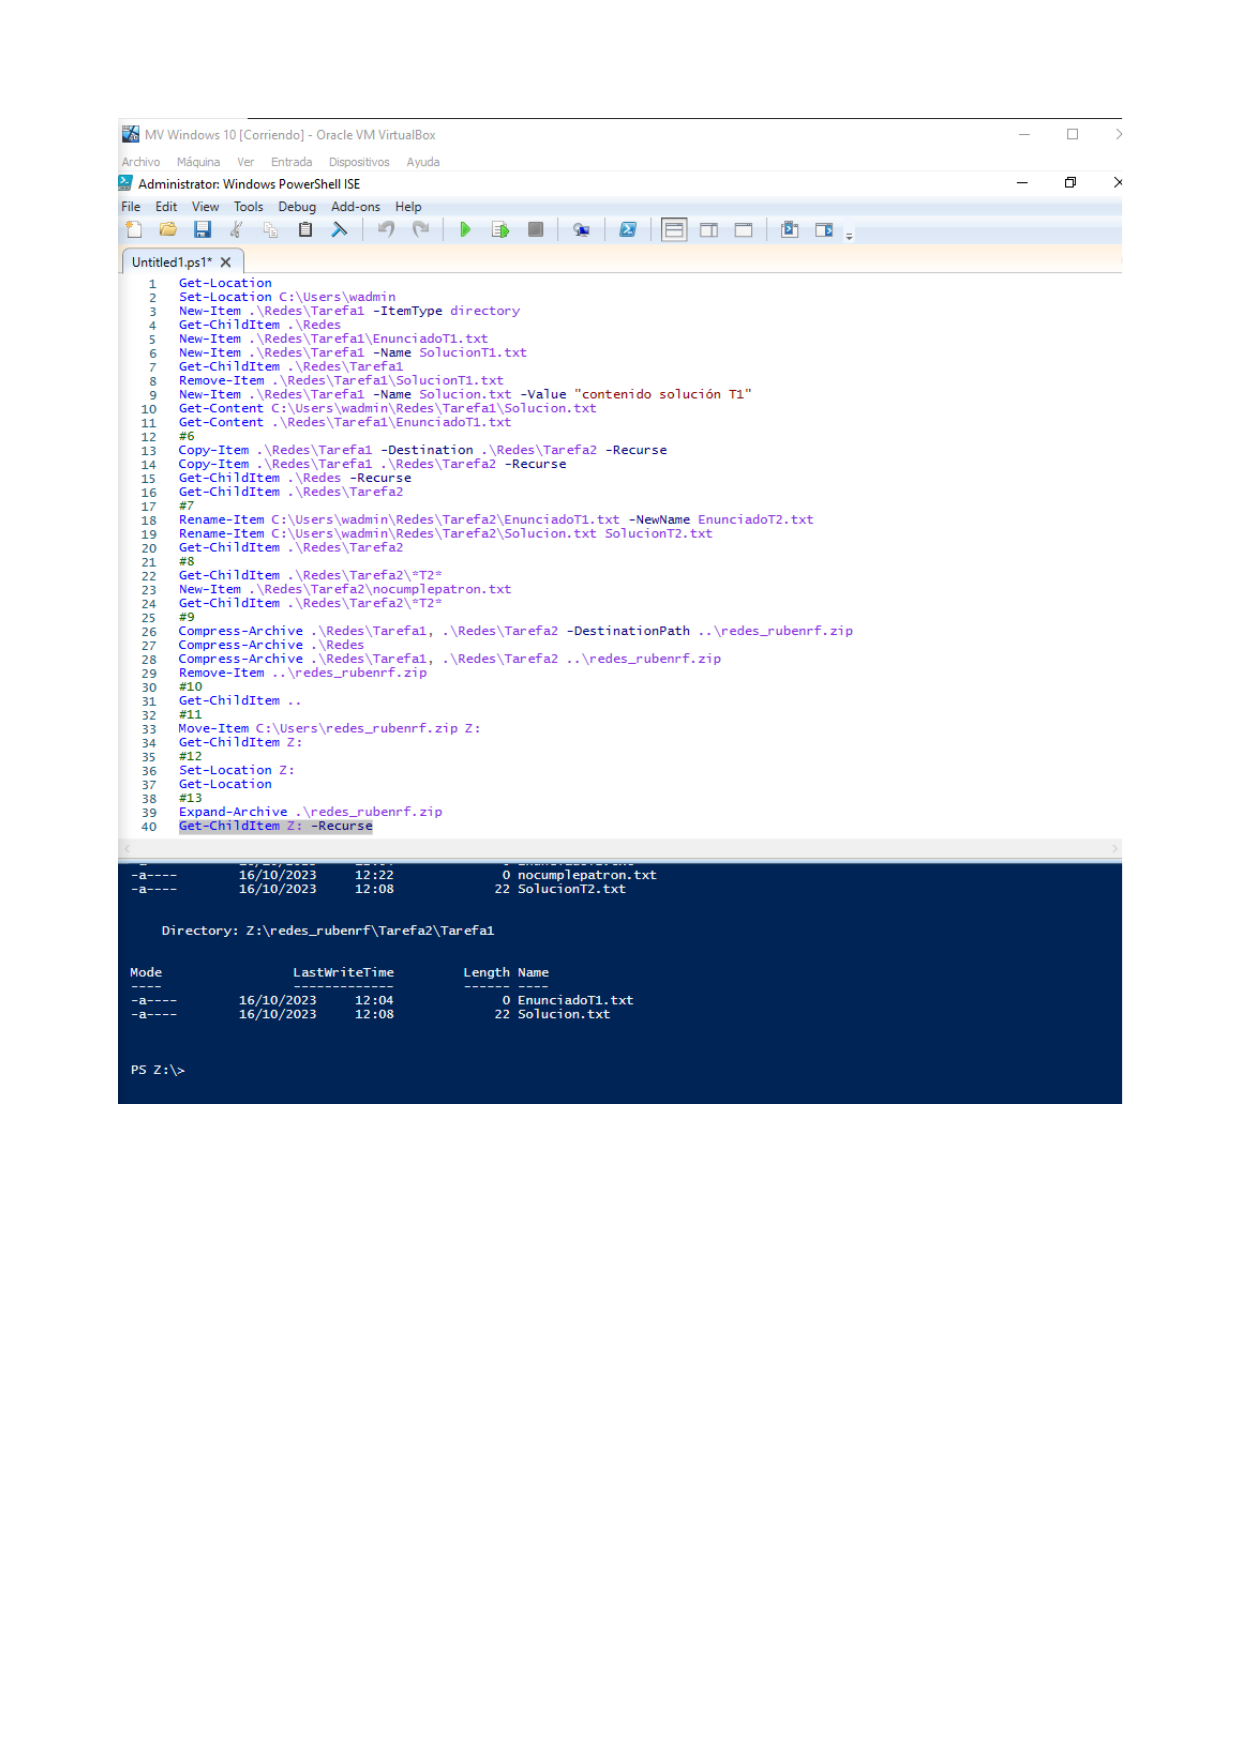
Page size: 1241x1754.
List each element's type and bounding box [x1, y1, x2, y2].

picture [118, 118, 1123, 1104]
